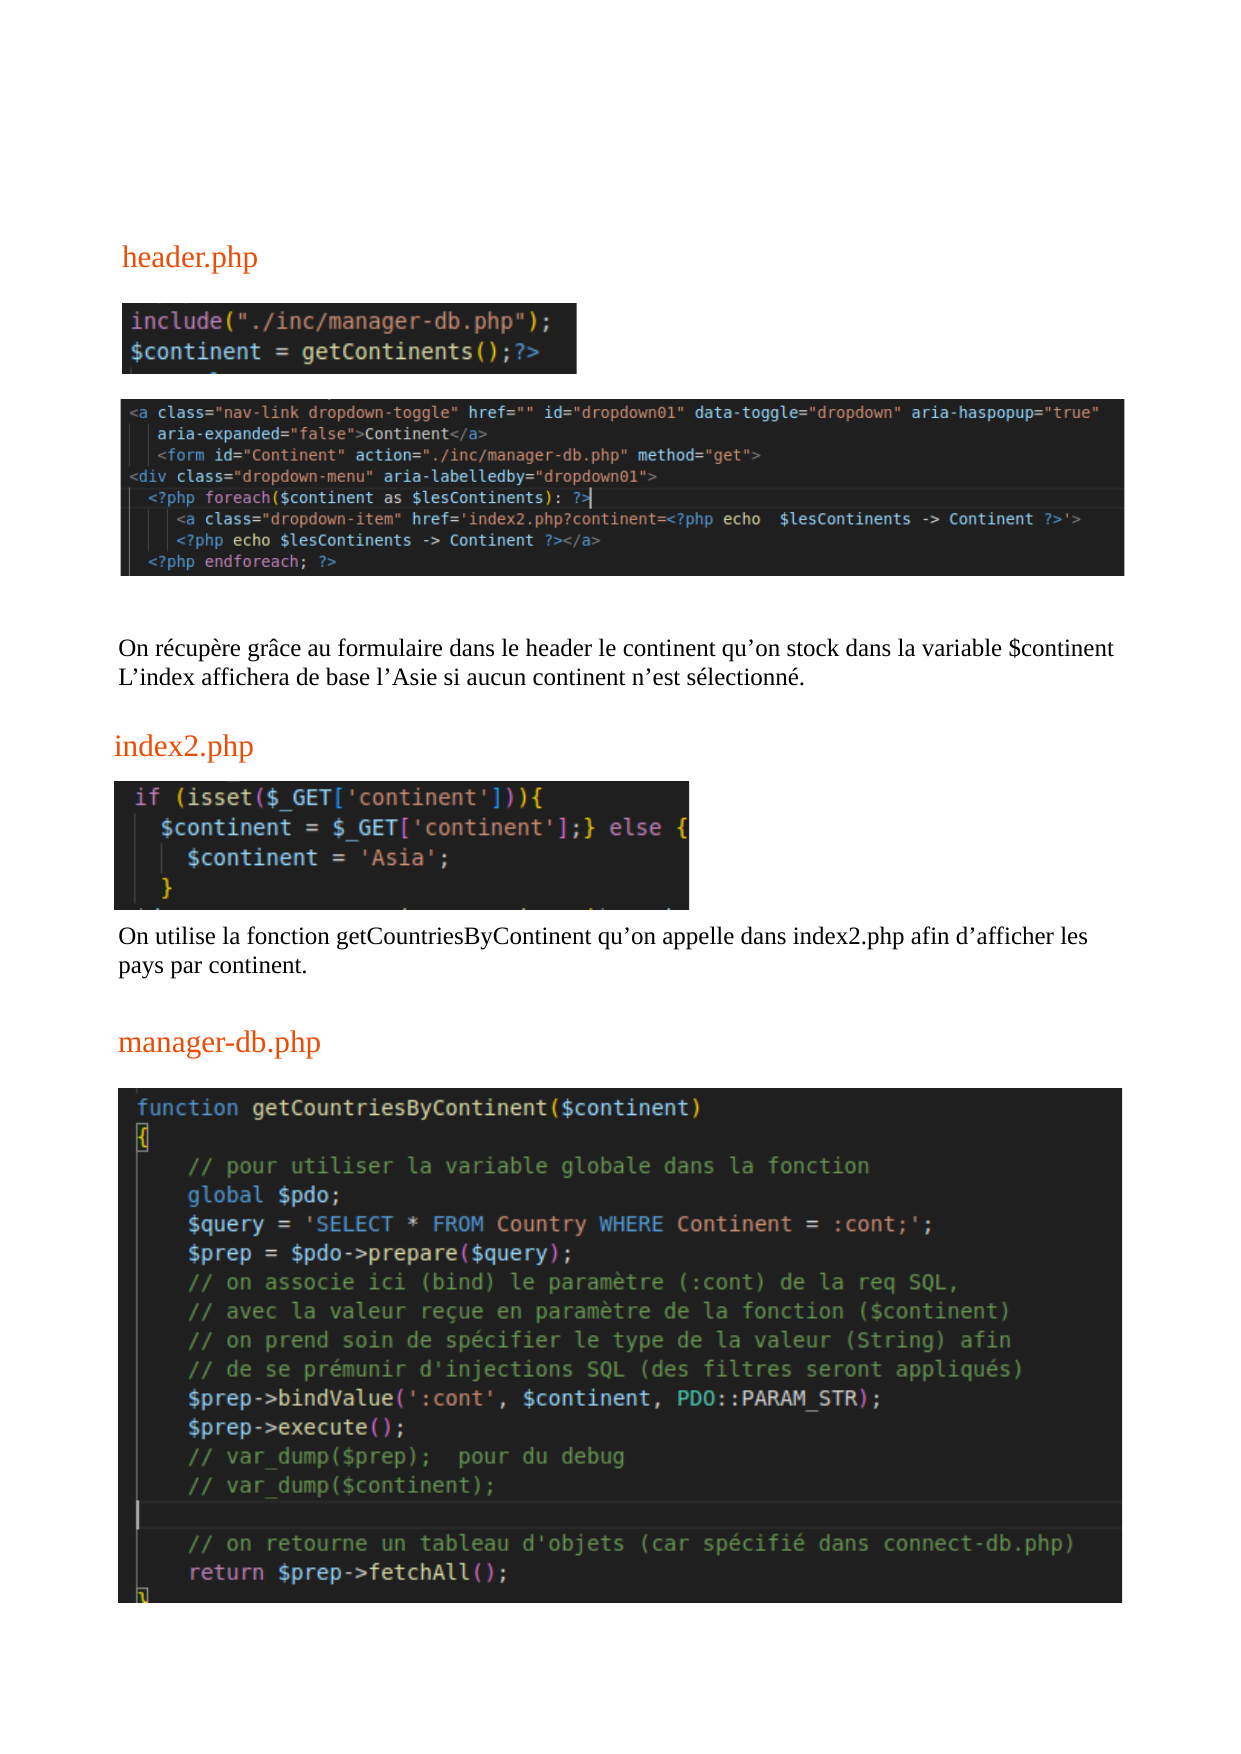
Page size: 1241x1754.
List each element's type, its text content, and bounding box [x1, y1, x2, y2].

picture [118, 1088, 1123, 1603]
text L’index affichera de base l’Asie si aucun continent n’est sélectionné. [118, 662, 1122, 691]
text On utilise la fonction getCountriesByContinent qu’on appelle dans index2.php afin d’afficher les pays par continent. [118, 921, 1122, 978]
picture [120, 399, 1125, 576]
picture [114, 781, 690, 910]
picture [122, 303, 577, 374]
text On récupère grâce au formulaire dans le header le continent qu’on stock dans la variable $continent [118, 633, 1122, 662]
